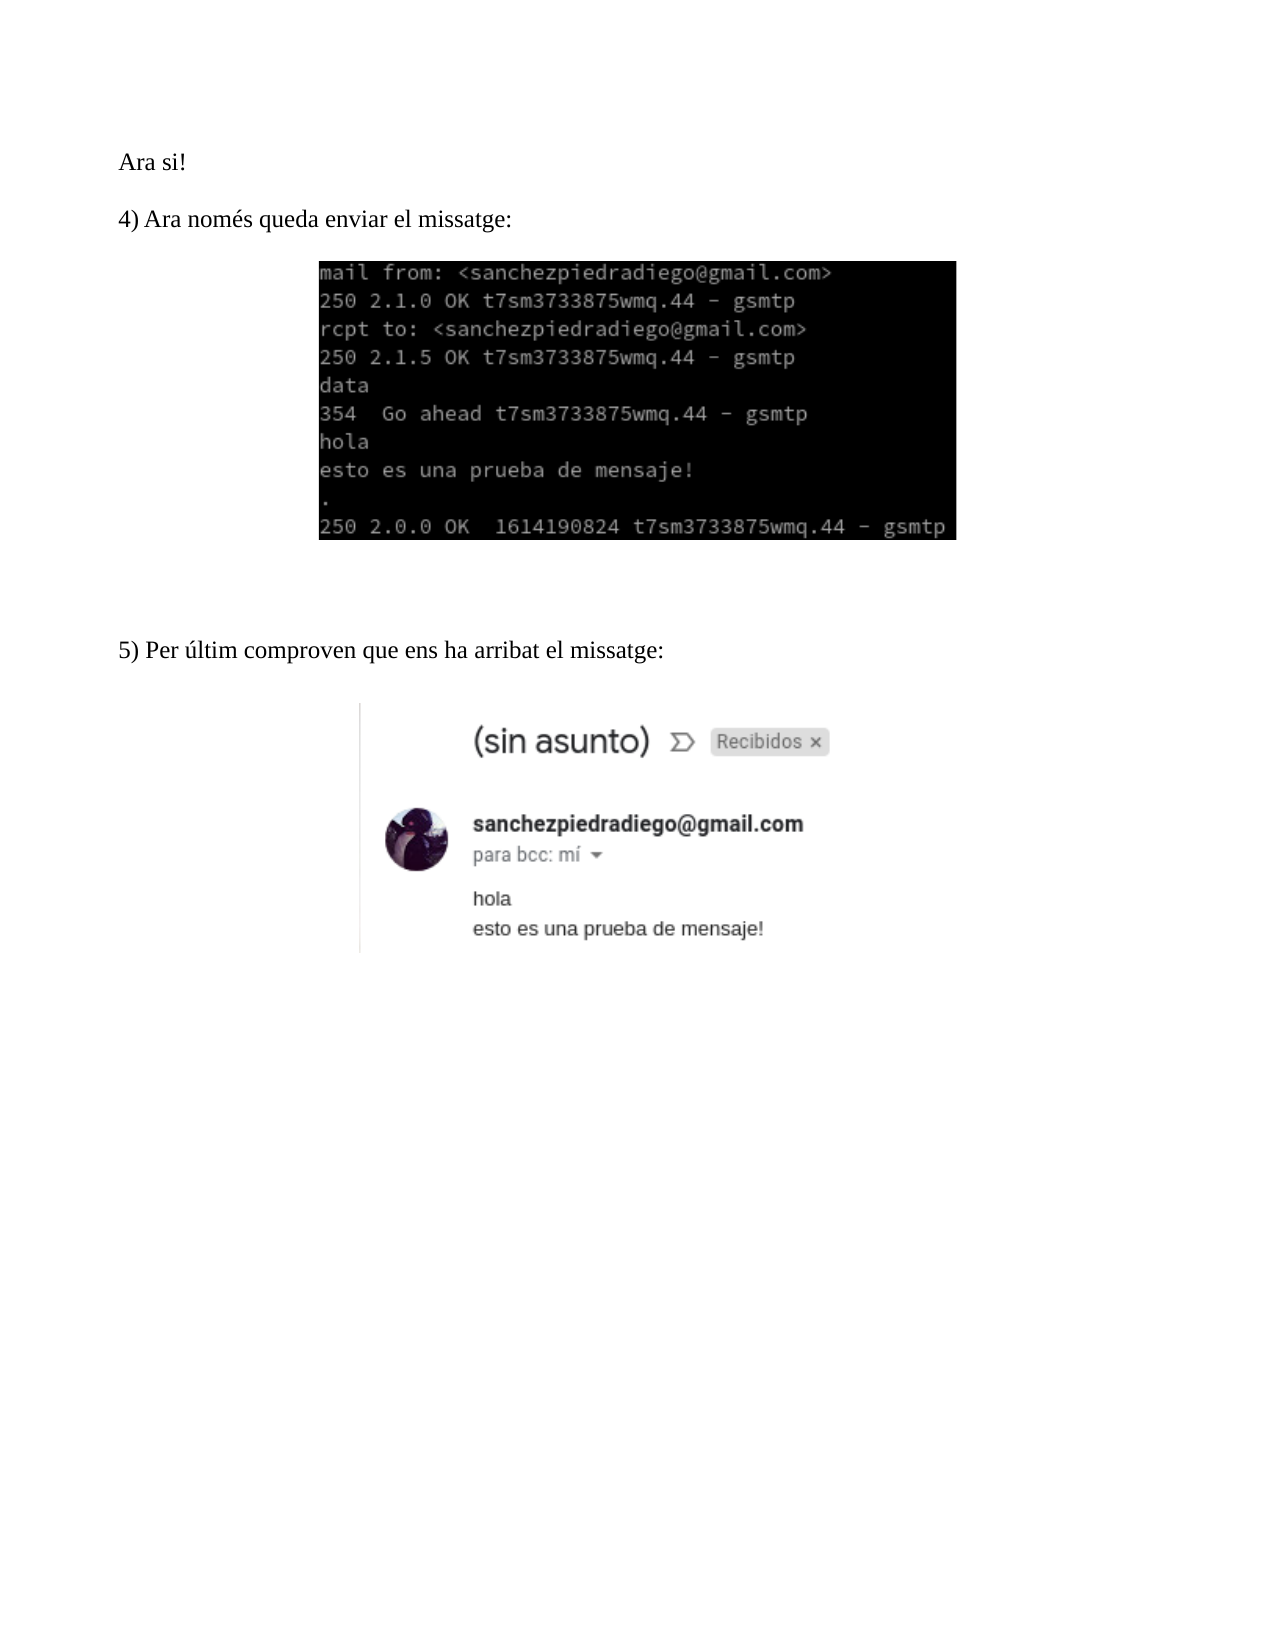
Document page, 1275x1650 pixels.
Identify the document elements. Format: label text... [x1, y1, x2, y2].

picture [359, 703, 916, 953]
text 4) Ara només queda enviar el missatge: [118, 204, 1157, 233]
picture [318, 261, 957, 540]
text Ara si! [118, 147, 1157, 176]
text 5) Per últim comproven que ens ha arribat el missatge: [118, 636, 1157, 664]
